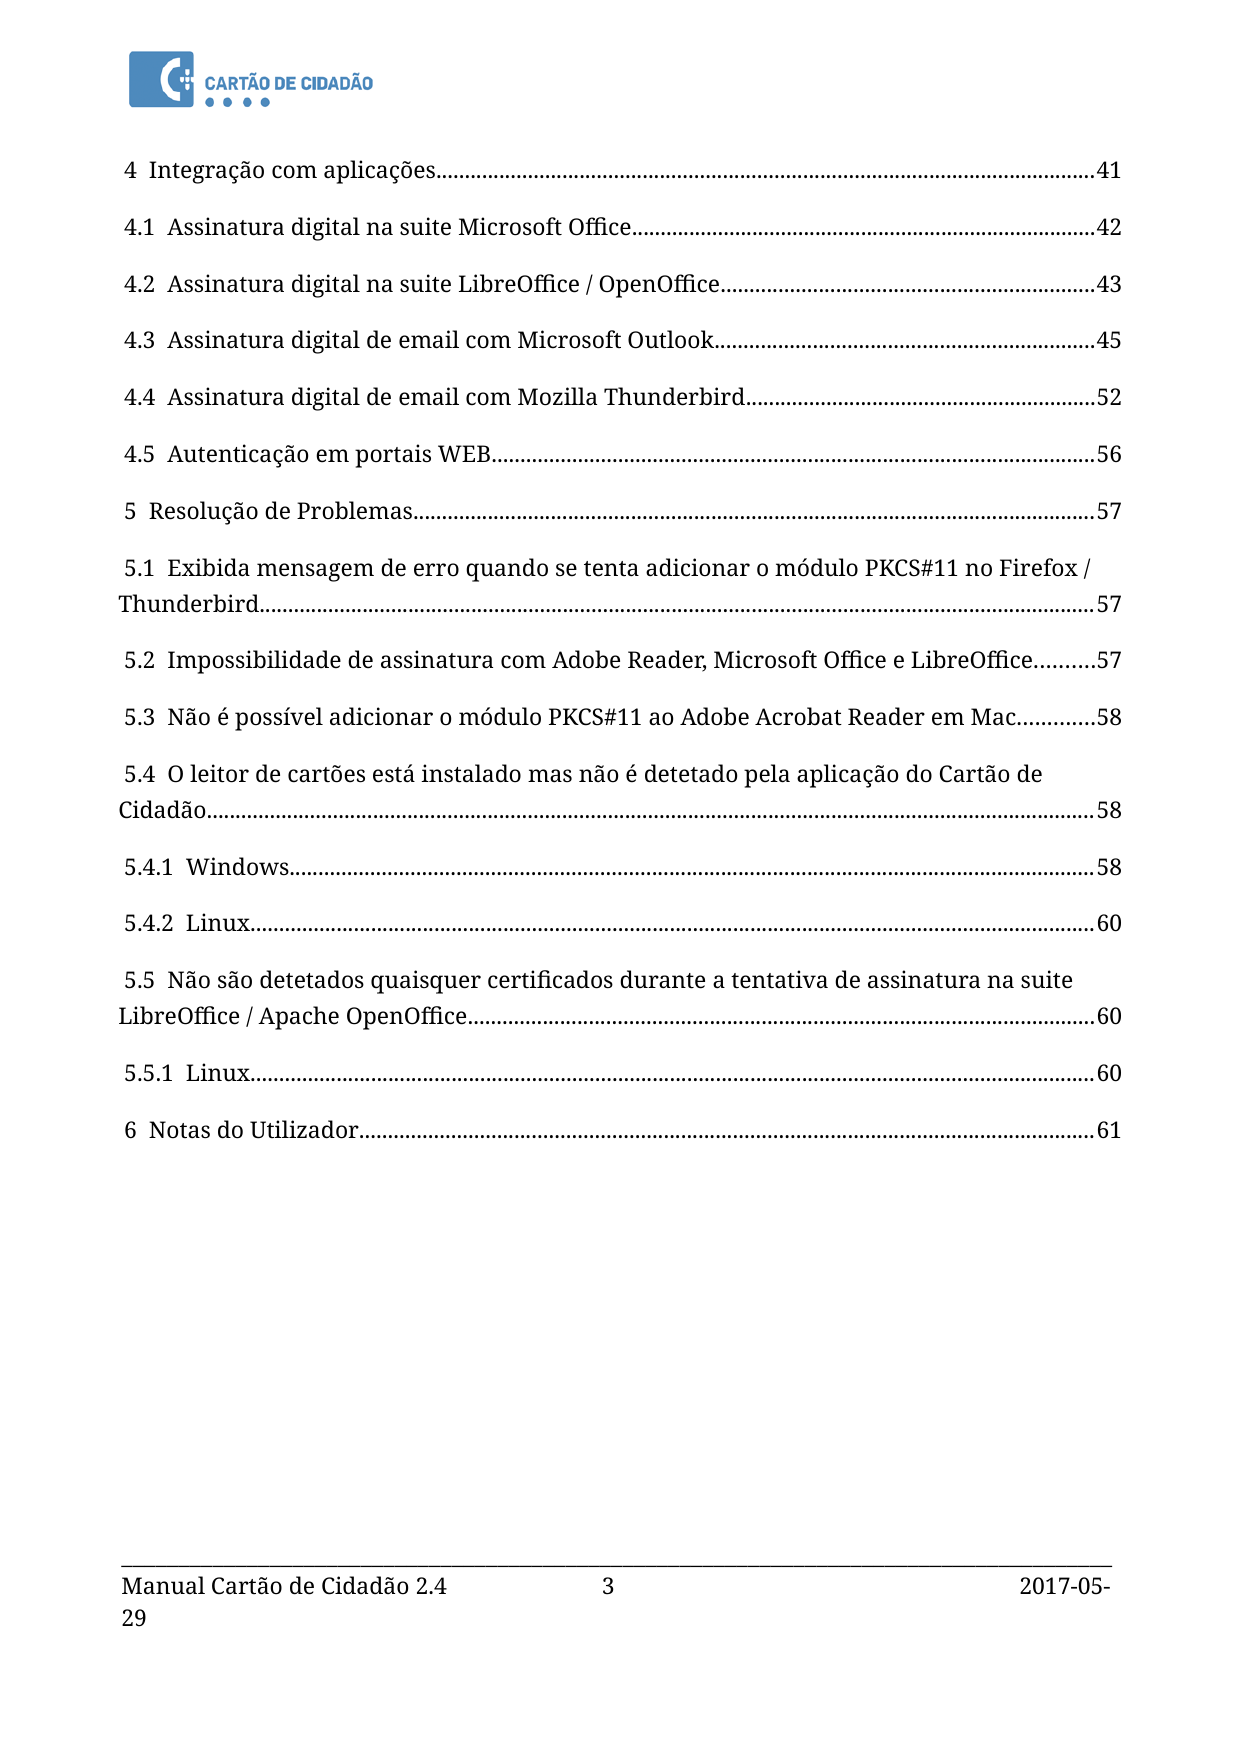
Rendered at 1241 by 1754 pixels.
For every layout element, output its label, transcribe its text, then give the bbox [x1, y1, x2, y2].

text 5.4 O leitor de cartões está instalado mas não é detetado pela aplicação do Cartão de Cidadão 58 [118, 758, 1122, 825]
text 5.4.1 Windows 58 [118, 851, 1122, 882]
text 5.3 Não é possível adicionar o módulo PKCS#11 ao Adobe Acrobat Reader em Mac. 58 [118, 701, 1122, 732]
text 5.1 Exibida mensagem de erro quando se tenta adicionar o módulo PKCS#11 no Firefox / Thunderbird 57 [118, 552, 1122, 619]
text 4 Integração com aplicações 41 [118, 154, 1122, 185]
text 4.3 Assinatura digital de email com Microsoft Outlook 45 [118, 324, 1122, 356]
text 5.4.2 Linux 60 [118, 907, 1122, 938]
text 4.1 Assinatura digital na suite Microsoft Office 42 [118, 211, 1122, 242]
text 4.4 Assinatura digital de email com Mozilla Thunderbird 52 [118, 381, 1122, 412]
picture [127, 45, 420, 115]
text 5.5 Não são detetados quaisquer certificados durante a tentativa de assinatura na suite LibreOffice / Apache OpenOffice 60 [118, 964, 1122, 1031]
text 4.2 Assinatura digital na suite LibreOffice / OpenOffice 43 [118, 268, 1122, 299]
text 6 Notas do Utilizador 61 [118, 1113, 1122, 1145]
text 5 Resolução de Problemas 57 [118, 495, 1122, 526]
text 4.5 Autenticação em portais WEB 56 [118, 438, 1122, 469]
text 5.5.1 Linux 60 [118, 1057, 1122, 1088]
text 5.2 Impossibilidade de assinatura com Adobe Reader, Microsoft Office e LibreOffice. 57 [118, 644, 1122, 676]
